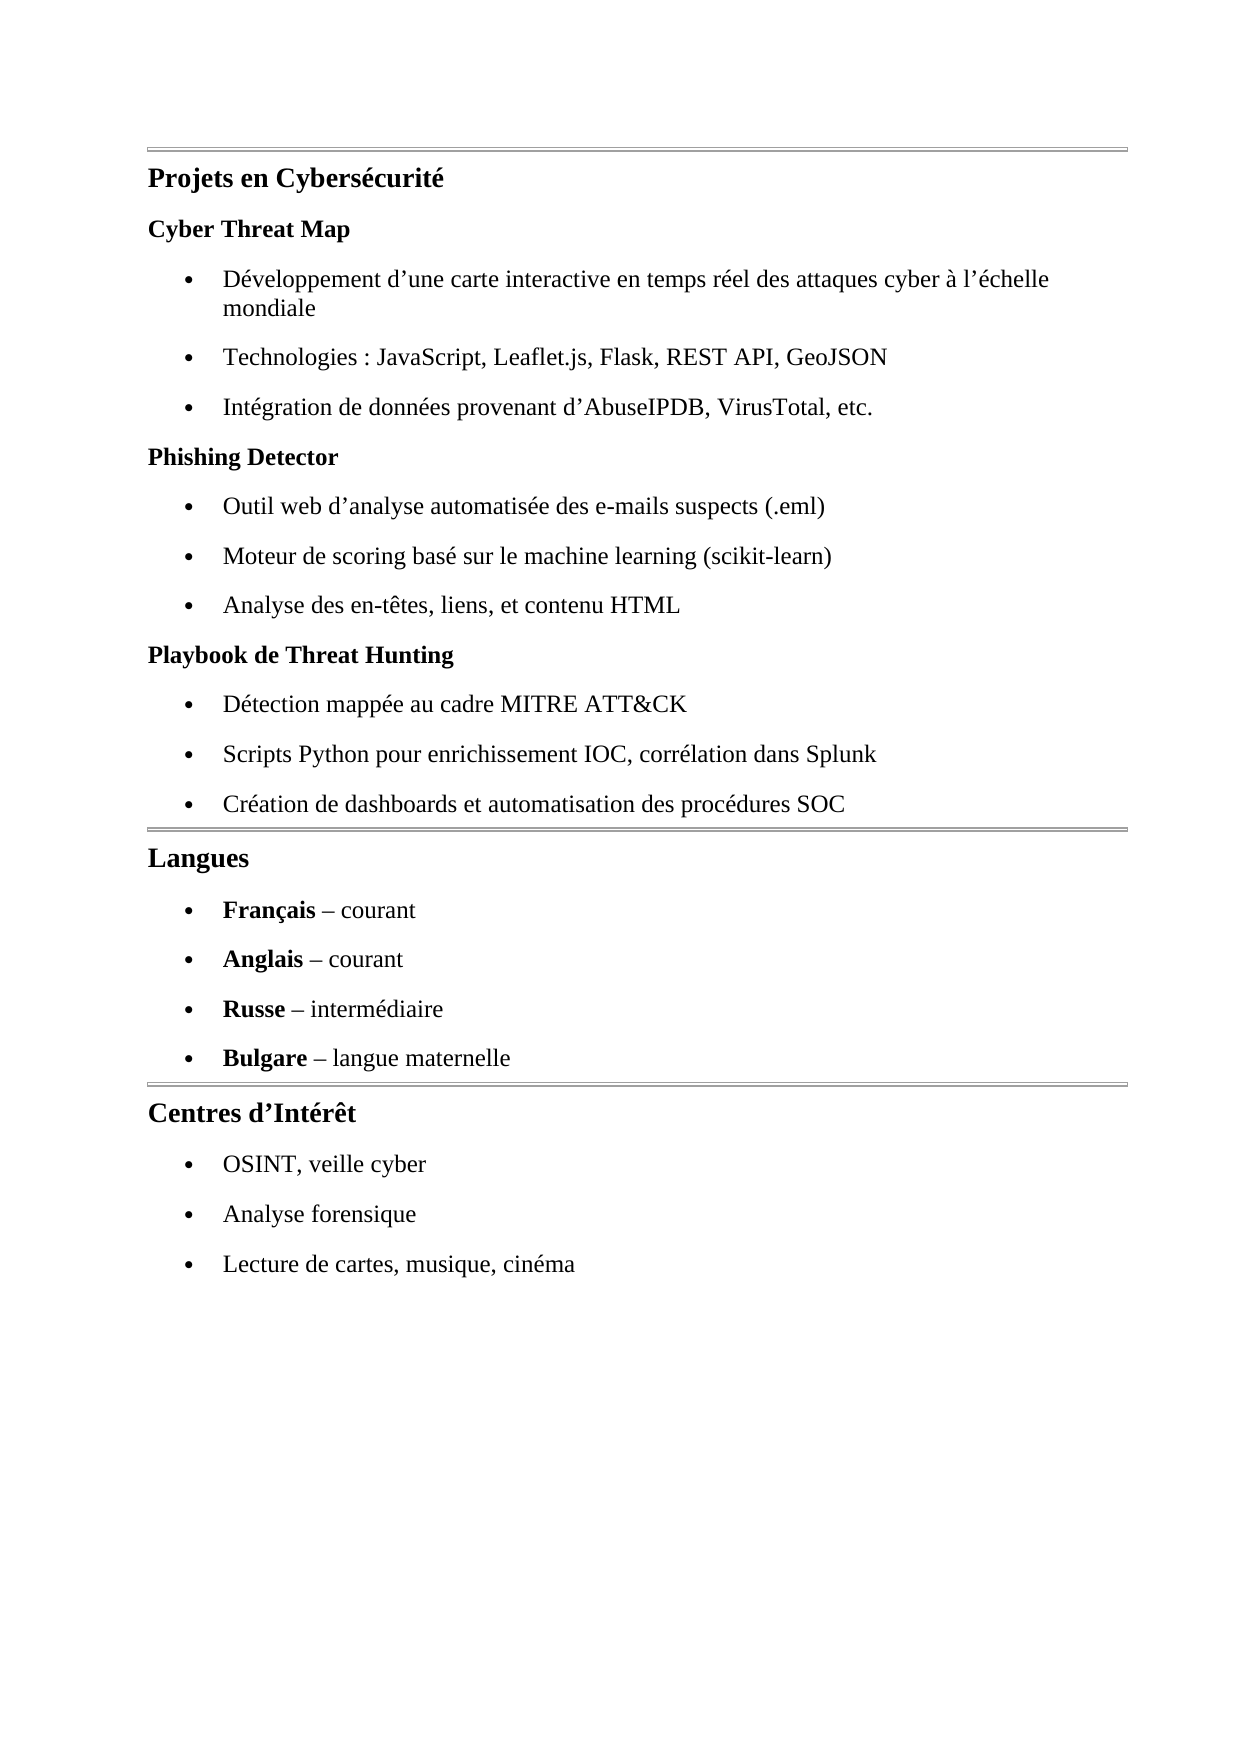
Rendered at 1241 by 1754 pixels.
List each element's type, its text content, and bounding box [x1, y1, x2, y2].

subtitle Projets en Cybersécurité [148, 161, 1093, 194]
list Intégration de données provenant d’AbuseIPDB, VirusTotal, etc. [185, 392, 1093, 421]
list Création de dashboards et automatisation des procédures SOC [185, 789, 1093, 817]
text Phishing Detector [148, 442, 1093, 470]
text Playbook de Threat Hunting [148, 640, 1093, 669]
list Analyse forensique [185, 1199, 1093, 1228]
list OSINT, veille cyber [185, 1149, 1093, 1178]
list Russe – intermédiaire [185, 994, 1093, 1023]
subtitle Centres d’Intérêt [148, 1096, 1093, 1129]
list Lecture de cartes, musique, cinéma [185, 1249, 1093, 1277]
list Outil web d’analyse automatisée des e-mails suspects (.eml) [185, 491, 1093, 520]
list Analyse des en-têtes, liens, et contenu HTML [185, 590, 1093, 619]
list Anglais – courant [185, 944, 1093, 973]
list Technologies : JavaScript, Leaflet.js, Flask, REST API, GeoJSON [185, 342, 1093, 371]
list Moteur de scoring basé sur le machine learning (scikit-learn) [185, 541, 1093, 569]
text Cyber Threat Map [148, 214, 1093, 243]
list Scripts Python pour enrichissement IOC, corrélation dans Splunk [185, 739, 1093, 768]
list Bulgare – langue maternelle [185, 1043, 1093, 1072]
list Développement d’une carte interactive en temps réel des attaques cyber à l’échelle mondiale [185, 264, 1093, 322]
list Détection mappée au cadre MITRE ATT&CK [185, 689, 1093, 718]
list Français – courant [185, 895, 1093, 923]
subtitle Langues [148, 841, 1093, 874]
